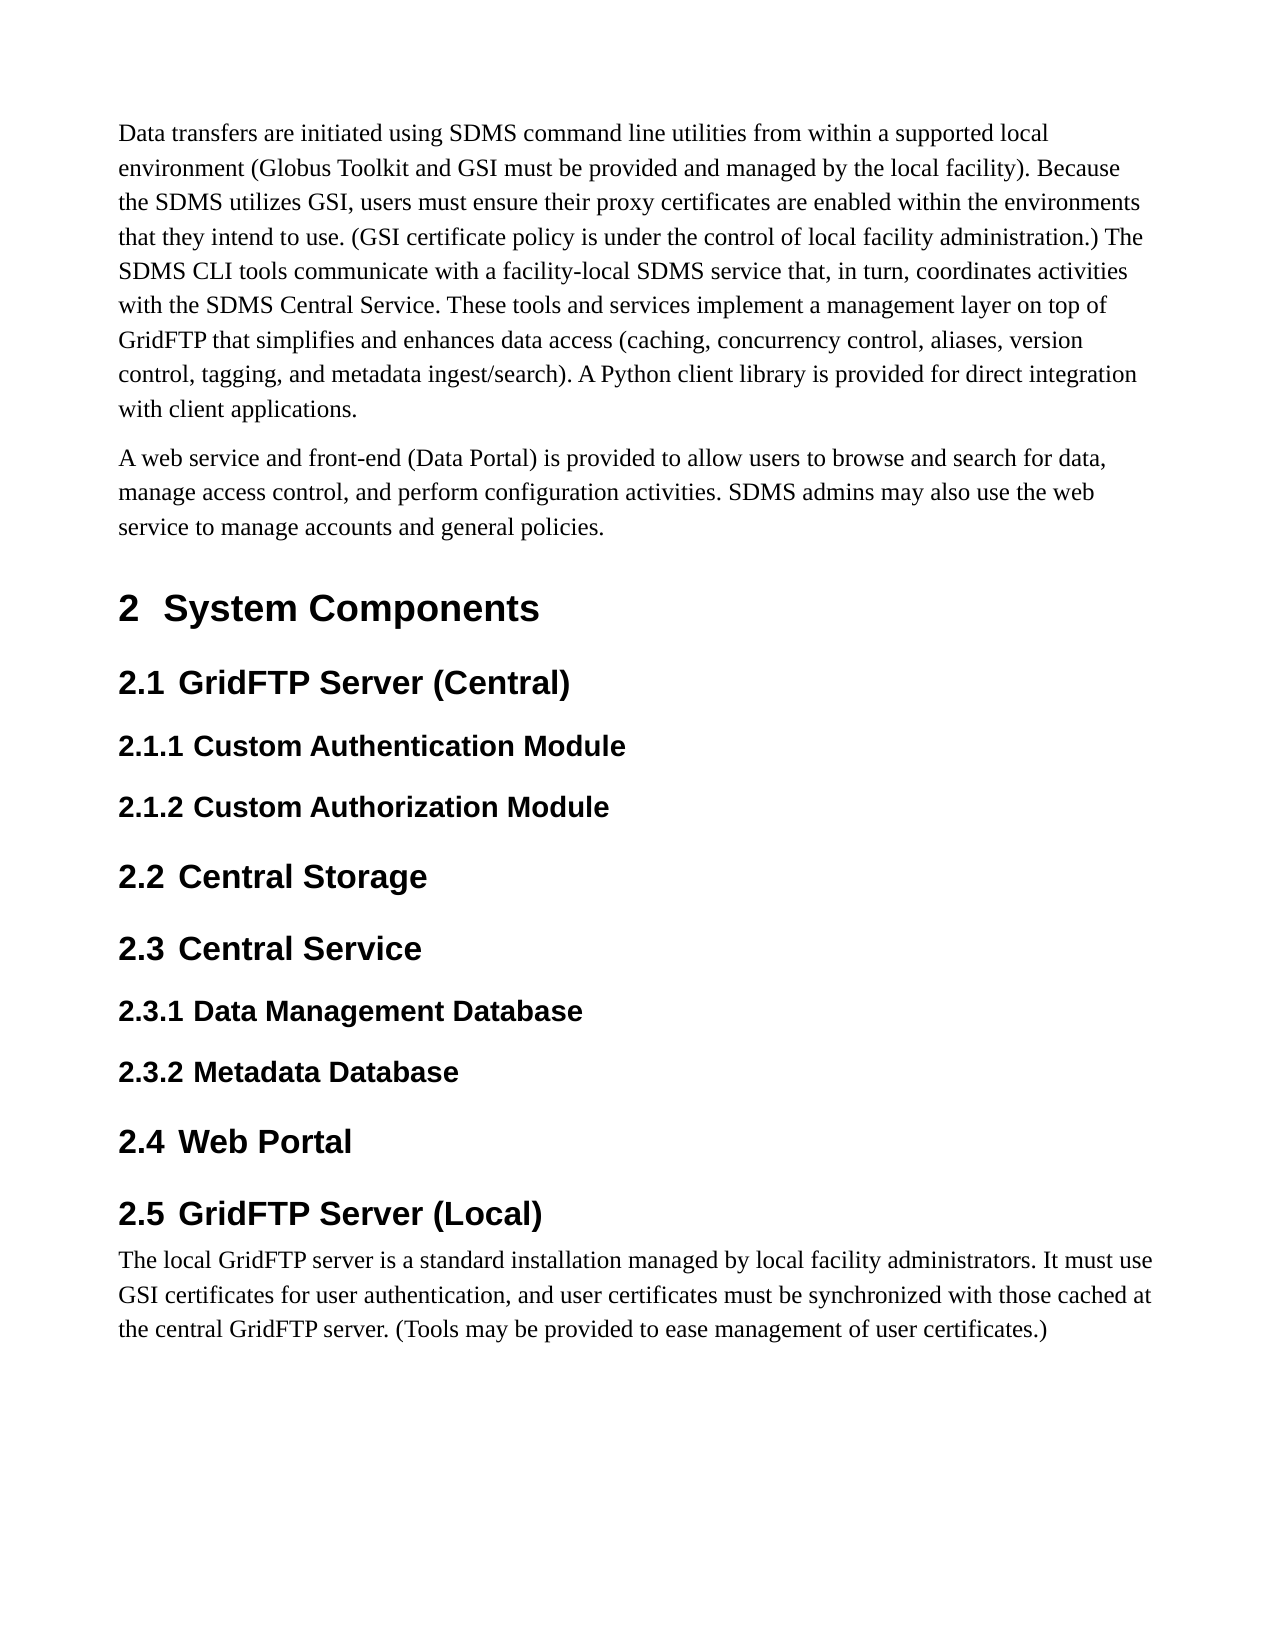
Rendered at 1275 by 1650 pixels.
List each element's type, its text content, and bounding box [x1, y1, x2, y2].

subtitle Metadata Database [118, 1055, 1157, 1089]
subtitle GridFTP Server (Central) [118, 663, 1157, 702]
subtitle Central Service [118, 929, 1157, 967]
subtitle Central Storage [118, 857, 1157, 895]
text A web service and front-end (Data Portal) is provided to allow users to browse and search for data, manage access control, and perform configuration activities. SDMS admins may also use the web service to manage accounts and general policies. [118, 443, 1157, 541]
subtitle GridFTP Server (Local) [118, 1194, 1157, 1233]
subtitle Custom Authorization Module [118, 789, 1157, 823]
subtitle System Components [118, 586, 1157, 630]
text Data transfers are initiated using SDMS command line utilities from within a supported local environment (Globus Toolkit and GSI must be provided and managed by the local facility). Because the SDMS utilizes GSI, users must ensure their proxy certificates are enabled within the environments that they intend to use. (GSI certificate policy is under the control of local facility administration.) The SDMS CLI tools communicate with a facility-local SDMS service that, in turn, coordinates activities with the SDMS Central Service. These tools and services implement a management layer on top of GridFTP that simplifies and enhances data access (caching, concurrency control, aliases, version control, tagging, and metadata ingest/search). A Python client library is provided for direct integration with client applications. [118, 118, 1157, 423]
subtitle Data Management Database [118, 994, 1157, 1028]
text The local GridFTP server is a standard installation managed by local facility administrators. It must use GSI certificates for user authentication, and user certificates must be synchronized with those cached at the central GridFTP server. (Tools may be provided to ease management of user certificates.) [118, 1245, 1157, 1343]
subtitle Custom Authentication Module [118, 729, 1157, 762]
subtitle Web Portal [118, 1122, 1157, 1161]
